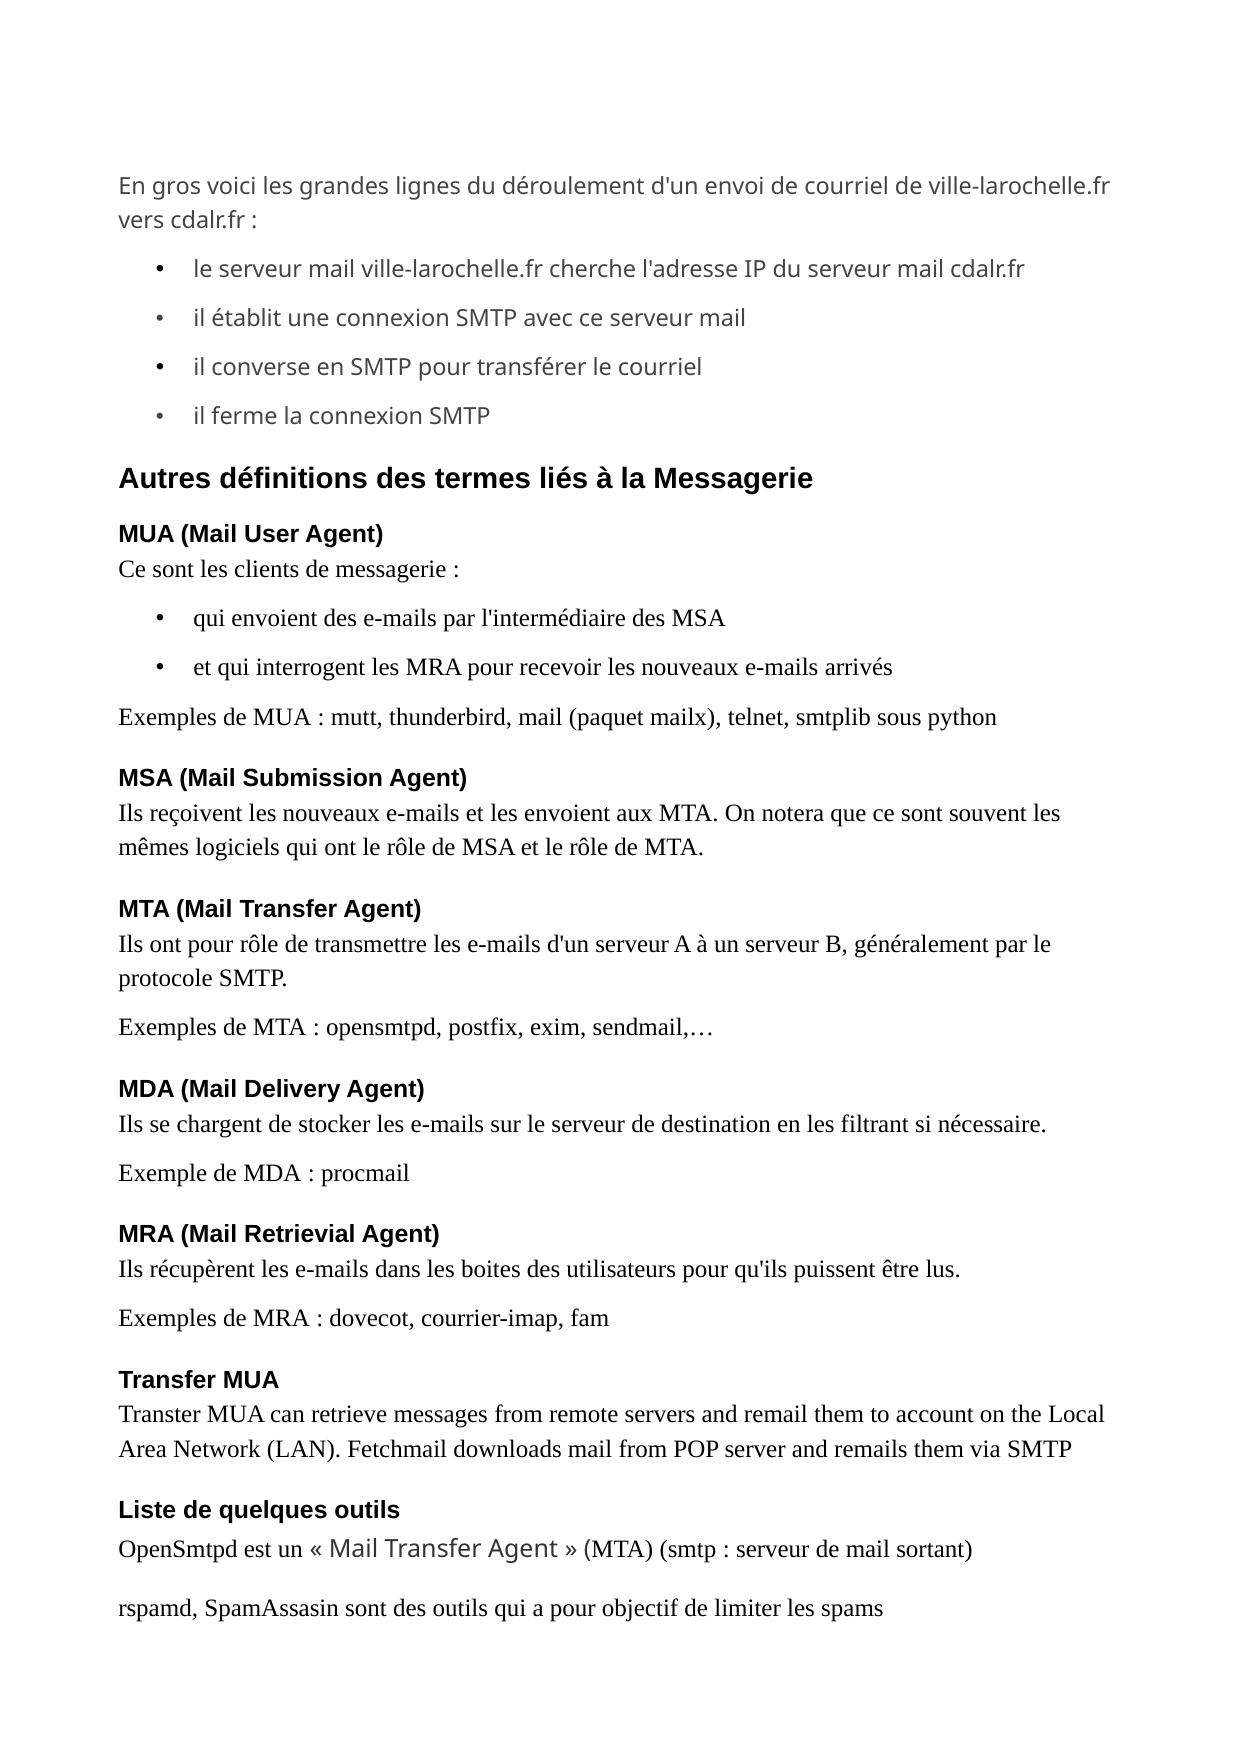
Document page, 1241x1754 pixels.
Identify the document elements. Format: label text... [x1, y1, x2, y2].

text Ils se chargent de stocker les e-mails sur le serveur de destination en les filtrant si nécessaire. [118, 1109, 1122, 1137]
text Exemple de MDA : procmail [118, 1158, 1122, 1186]
list il établit une connexion SMTP avec ce serveur mail [156, 299, 1122, 334]
subtitle MSA (Mail Submission Agent) [118, 763, 1122, 792]
text rspamd, SpamAssasin sont des outils qui a pour objectif de limiter les spams [118, 1593, 1122, 1622]
subtitle Autres définitions des termes liés à la Messagerie [118, 461, 1122, 494]
list qui envoient des e-mails par l'intermédiaire des MSA [156, 603, 1122, 632]
text Ils récupèrent les e-mails dans les boites des utilisateurs pour qu'ils puissent être lus. [118, 1254, 1122, 1283]
list il converse en SMTP pour transférer le courriel [156, 348, 1122, 383]
text OpenSmtpd est un « Mail Transfer Agent » (MTA) (smtp : serveur de mail sortant) [118, 1530, 1122, 1564]
list et qui interrogent les MRA pour recevoir les nouveaux e-mails arrivés [156, 652, 1122, 681]
text Exemples de MRA : dovecot, courrier-imap, fam [118, 1303, 1122, 1332]
text Transter MUA can retrieve messages from remote servers and remail them to account on the Local Area Network (LAN). Fetchmail downloads mail from POP server and remails them via SMTP [118, 1399, 1122, 1463]
text Exemples de MTA : opensmtpd, postfix, exim, sendmail,… [118, 1012, 1122, 1041]
subtitle MTA (Mail Transfer Agent) [118, 894, 1122, 922]
subtitle MUA (Mail User Agent) [118, 519, 1122, 548]
list le serveur mail ville-larochelle.fr cherche l'adresse IP du serveur mail cdalr.fr [156, 250, 1122, 285]
text Ils reçoivent les nouveaux e-mails et les envoient aux MTA. On notera que ce sont souvent les mêmes logiciels qui ont le rôle de MSA et le rôle de MTA. [118, 798, 1122, 861]
text Exemples de MUA : mutt, thunderbird, mail (paquet mailx), telnet, smtplib sous python [118, 702, 1122, 730]
list il ferme la connexion SMTP [156, 397, 1122, 432]
text Ils ont pour rôle de transmettre les e-mails d'un serveur A à un serveur B, généralement par le protocole SMTP. [118, 929, 1122, 992]
subtitle Liste de quelques outils [118, 1496, 1122, 1524]
text En gros voici les grandes lignes du déroulement d'un envoi de courriel de ville-larochelle.fr vers cdalr.fr : [118, 167, 1122, 236]
text Ce sont les clients de messagerie : [118, 554, 1122, 583]
subtitle MRA (Mail Retrievial Agent) [118, 1219, 1122, 1248]
subtitle Transfer MUA [118, 1365, 1122, 1393]
subtitle MDA (Mail Delivery Agent) [118, 1074, 1122, 1102]
